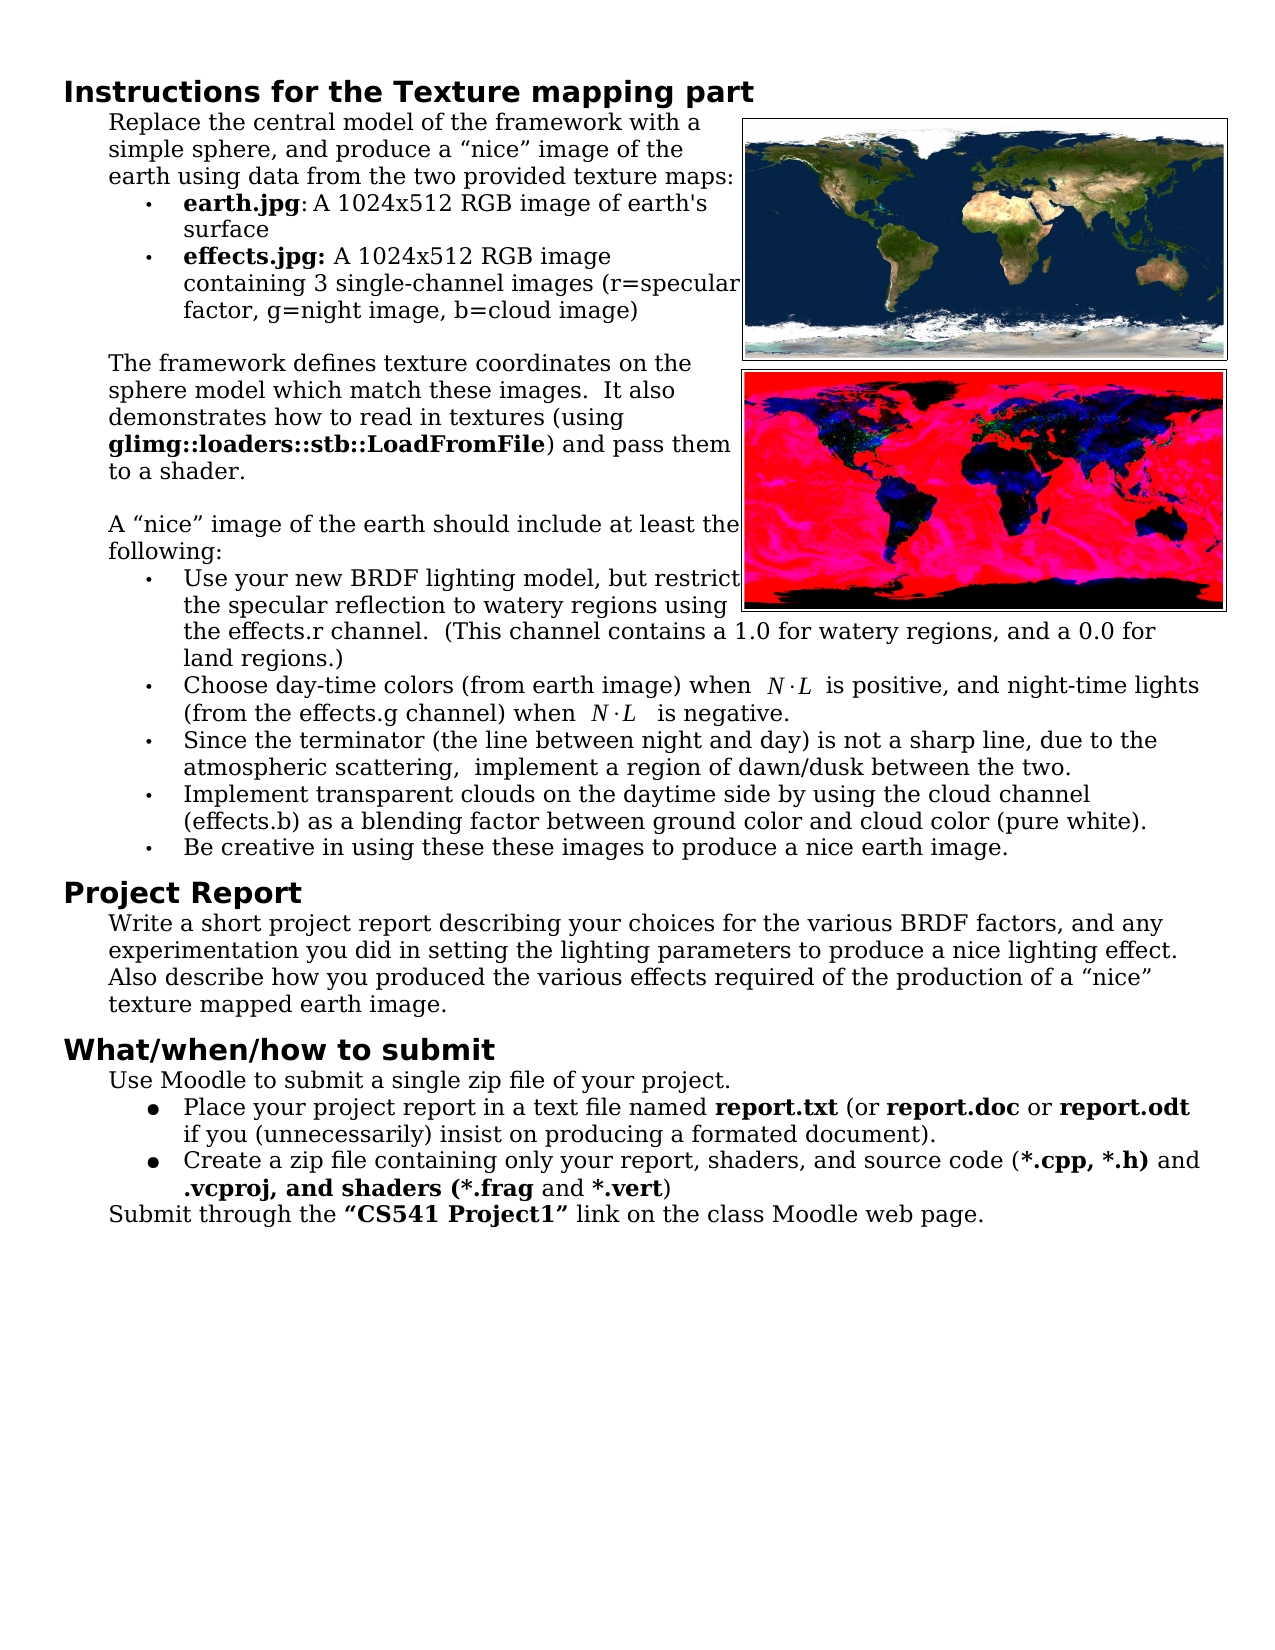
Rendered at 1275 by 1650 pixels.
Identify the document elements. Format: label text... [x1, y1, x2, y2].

text The framework defines texture coordinates on the sphere model which match these images. It also demonstrates how to read in textures (using glimg::loaders::stb::LoadFromFile) and pass them to a shader. [108, 351, 1212, 485]
subtitle What/when/how to submit [63, 1033, 1212, 1067]
text Write a short project report describing your choices for the various BRDF factors, and any experimentation you did in setting the lighting parameters to produce a nice lighting effect. Also describe how you produced the various effects required of the production of a “nice” texture mapped earth image. [108, 911, 1212, 1018]
subtitle [743, 119, 1227, 360]
list Since the terminator (the line between night and day) is not a sharp line, due to the atmospheric scattering, implement a region of dawn/dusk between the two. [146, 727, 1212, 781]
text Submit through the “CS541 Project1” link on the class Moodle web page. [108, 1201, 1212, 1228]
list effects.jpg: A 1024x512 RGB image containing 3 single-channel images (r=specular factor, g=night image, b=cloud image) [146, 243, 742, 351]
picture [745, 121, 1224, 358]
list Place your project report in a text file named report.txt (or report.doc or report.odt if you (unnecessarily) insist on producing a formated document). [146, 1094, 1212, 1147]
picture [744, 372, 1223, 609]
text [742, 370, 1226, 611]
list Be creative in using these these images to produce a nice earth image. [146, 834, 1212, 861]
list earth.jpg: A 1024x512 RGB image of earth's surface [146, 189, 742, 243]
list Implement transparent clouds on the daytime side by using the cloud channel (effects.b) as a blending factor between ground color and cloud color (pure white). [146, 781, 1212, 834]
list Choose day-time colors (from earth image) when is positive, and night-time lights (from the effects.g channel) when is negative. [146, 672, 1212, 727]
list Create a zip file containing only your report, shaders, and source code (*.cpp, *.h) and .vcproj, and shaders (*.frag and *.vert) [146, 1147, 1212, 1201]
subtitle Project Report [63, 876, 1212, 911]
text Replace the central model of the framework with a simple sphere, and produce a “nice” image of the earth using data from the two provided texture maps: [108, 109, 1212, 189]
text A “nice” image of the earth should include at least the following: [108, 511, 741, 565]
list Use your new BRDF lighting model, but restrict the specular reflection to watery regions using the effects.r channel. (This channel contains a 1.0 for watery regions, and a 0.0 for land regions.) [146, 565, 1212, 672]
text Use Moodle to submit a single zip file of your project. [108, 1067, 1212, 1094]
subtitle Instructions for the Texture mapping part [63, 75, 1212, 109]
